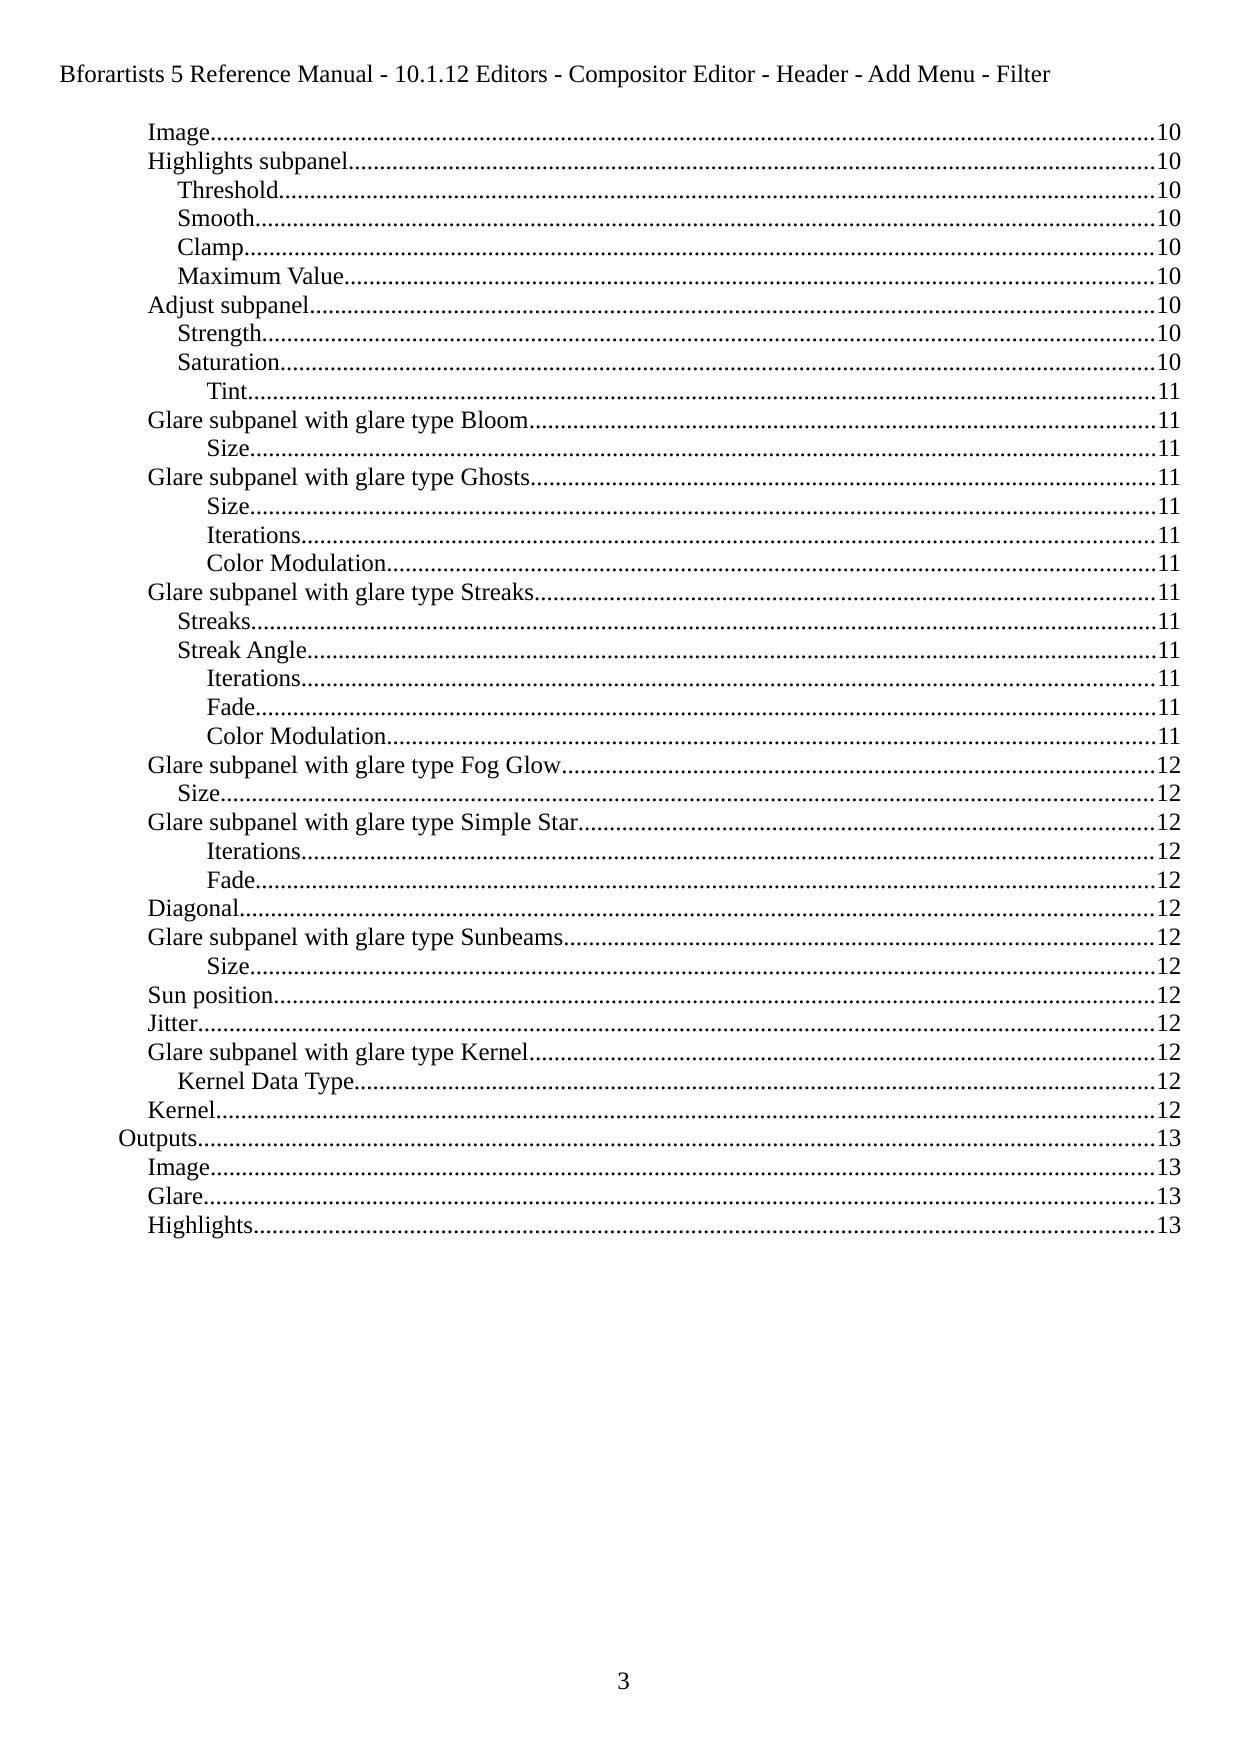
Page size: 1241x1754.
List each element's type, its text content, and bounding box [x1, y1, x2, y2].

text Threshold 10 [177, 175, 1181, 203]
text Sun position 12 [147, 980, 1181, 1008]
text Fade 12 [206, 865, 1181, 893]
text Maximum Value 10 [177, 261, 1181, 290]
text Fade 11 [206, 692, 1181, 721]
text Color Modulation 11 [206, 548, 1181, 577]
text Color Modulation 11 [206, 721, 1181, 750]
text Glare subpanel with glare type Ghosts 11 [147, 462, 1181, 491]
text Glare subpanel with glare type Kernel 12 [147, 1037, 1181, 1066]
text Iterations 11 [206, 663, 1181, 692]
text Adjust subpanel 10 [147, 290, 1181, 318]
text Kernel Data Type 12 [177, 1066, 1181, 1095]
text Size 11 [206, 433, 1181, 462]
text Clamp 10 [177, 232, 1181, 261]
text Streak Angle 11 [177, 635, 1181, 663]
text Strength 10 [177, 318, 1181, 347]
text Glare subpanel with glare type Simple Star 12 [147, 807, 1181, 836]
text Highlights subpanel 10 [147, 146, 1181, 175]
text Size 12 [177, 778, 1181, 807]
text Image 10 [147, 117, 1181, 146]
text Image 13 [147, 1152, 1181, 1181]
text Saturation 10 [177, 347, 1181, 376]
text Outputs 13 [118, 1123, 1181, 1152]
text Glare subpanel with glare type Sunbeams 12 [147, 922, 1181, 951]
text Iterations 11 [206, 520, 1181, 548]
text Diagonal 12 [147, 893, 1181, 922]
text Tint 11 [206, 376, 1181, 405]
text Size 11 [206, 491, 1181, 520]
text Glare 13 [147, 1181, 1181, 1210]
text Glare subpanel with glare type Streaks 11 [147, 577, 1181, 606]
text Jitter 12 [147, 1008, 1181, 1037]
text Highlights 13 [147, 1210, 1181, 1238]
text Iterations 12 [206, 836, 1181, 865]
text Smooth 10 [177, 203, 1181, 232]
text Streaks 11 [177, 606, 1181, 635]
text Glare subpanel with glare type Fog Glow 12 [147, 750, 1181, 778]
text Kernel 12 [147, 1095, 1181, 1123]
text Glare subpanel with glare type Bloom 11 [147, 405, 1181, 433]
text Size 12 [206, 951, 1181, 980]
